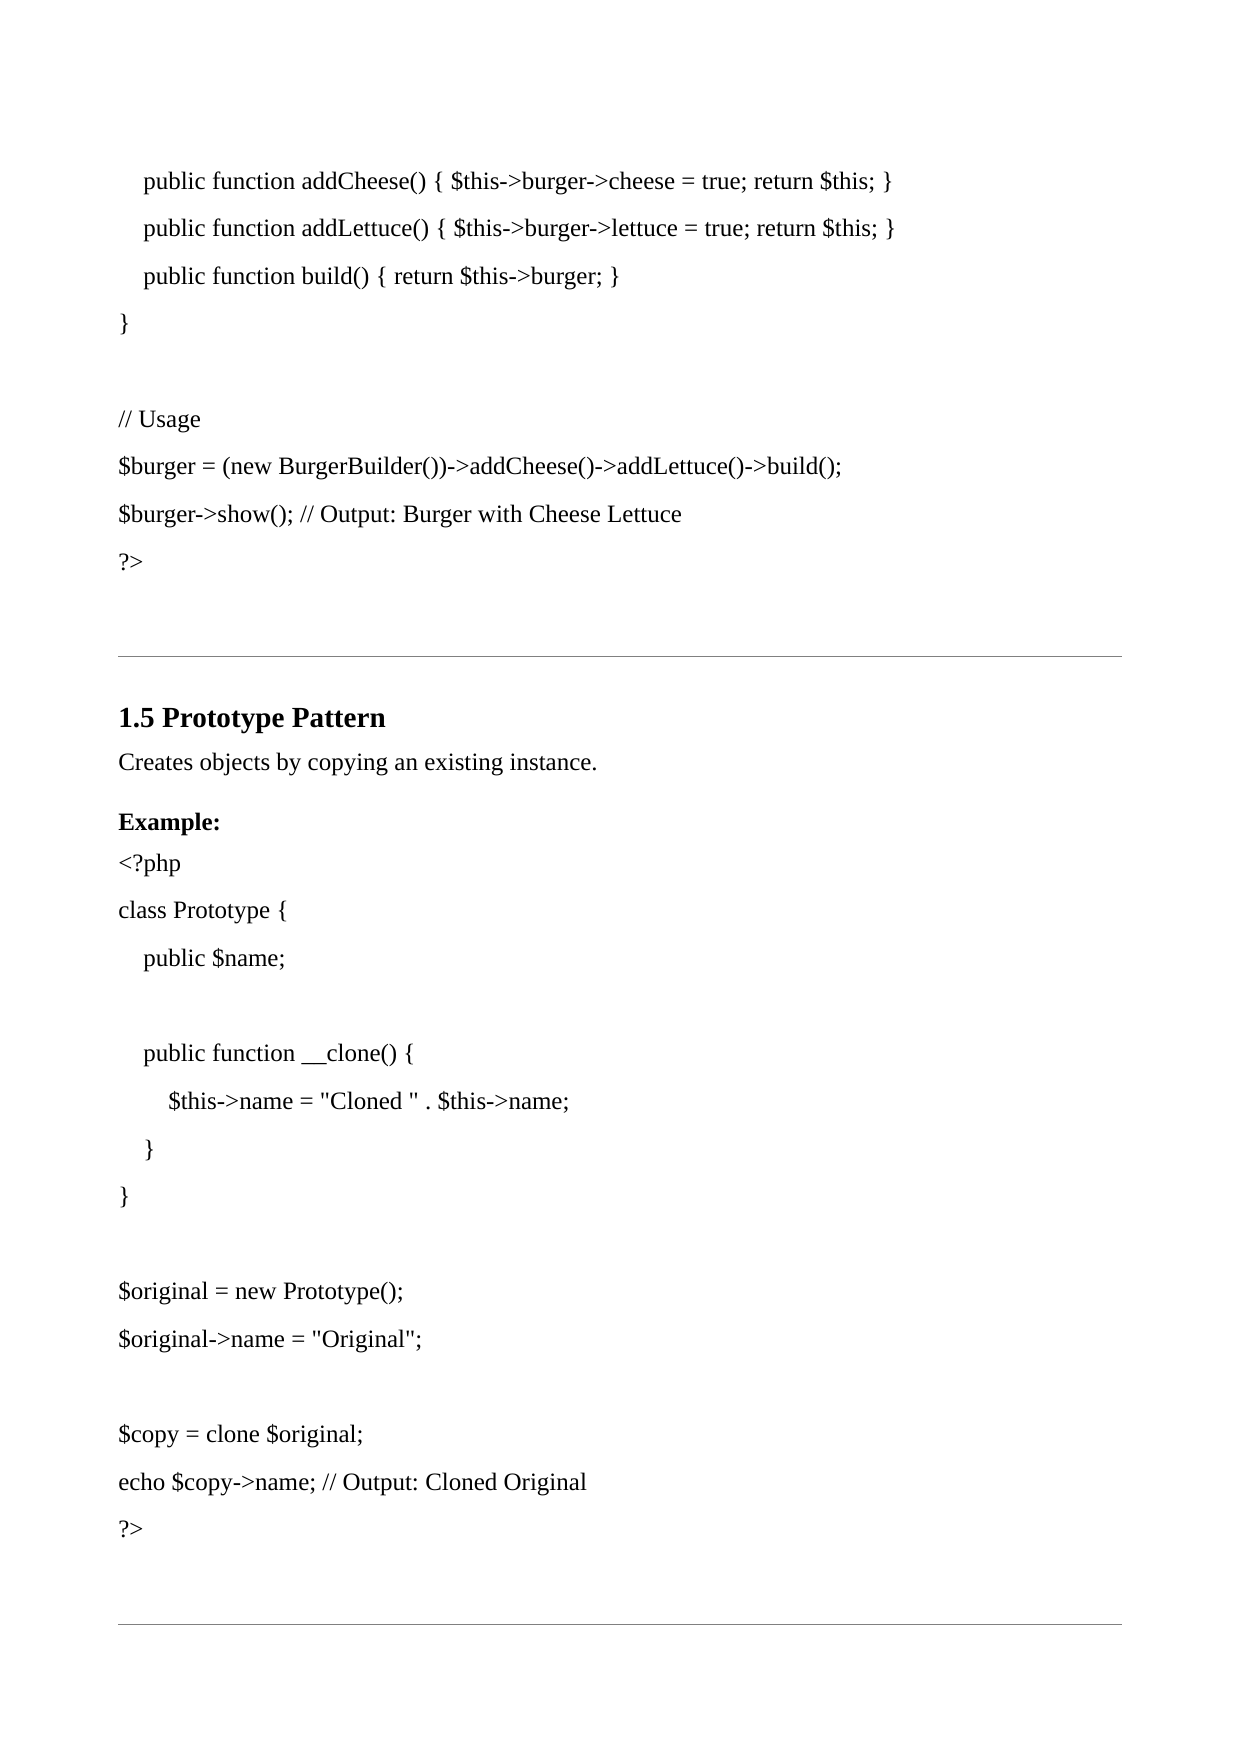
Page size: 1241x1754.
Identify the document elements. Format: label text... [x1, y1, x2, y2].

text public function __clone() { [118, 1038, 1122, 1067]
text echo $copy->name; // Output: Cloned Original [118, 1467, 1122, 1496]
subtitle 1.5 Prototype Pattern [118, 701, 1122, 734]
text $original->name = "Original"; [118, 1324, 1122, 1353]
text $copy = clone $original; [118, 1419, 1122, 1448]
text // Usage [118, 404, 1122, 432]
text $burger = (new BurgerBuilder())->addCheese()->addLettuce()->build(); [118, 451, 1122, 480]
text public function addLettuce() { $this->burger->lettuce = true; return $this; } [118, 213, 1122, 242]
text } [118, 1181, 1122, 1210]
text $this->name = "Cloned " . $this->name; [118, 1086, 1122, 1115]
text } [118, 1134, 1122, 1162]
text class Prototype { [118, 896, 1122, 924]
text ?> [118, 1514, 1122, 1543]
text $burger->show(); // Output: Burger with Cheese Lettuce [118, 499, 1122, 528]
text $original = new Prototype(); [118, 1276, 1122, 1305]
text public $name; [118, 943, 1122, 972]
text public function build() { return $this->burger; } [118, 261, 1122, 290]
text ?> [118, 547, 1122, 575]
text public function addCheese() { $this->burger->cheese = true; return $this; } [118, 166, 1122, 194]
text <?php [118, 848, 1122, 877]
text Creates objects by copying an existing instance. [118, 747, 1122, 775]
text } [118, 308, 1122, 337]
subtitle Example: [118, 807, 1122, 836]
